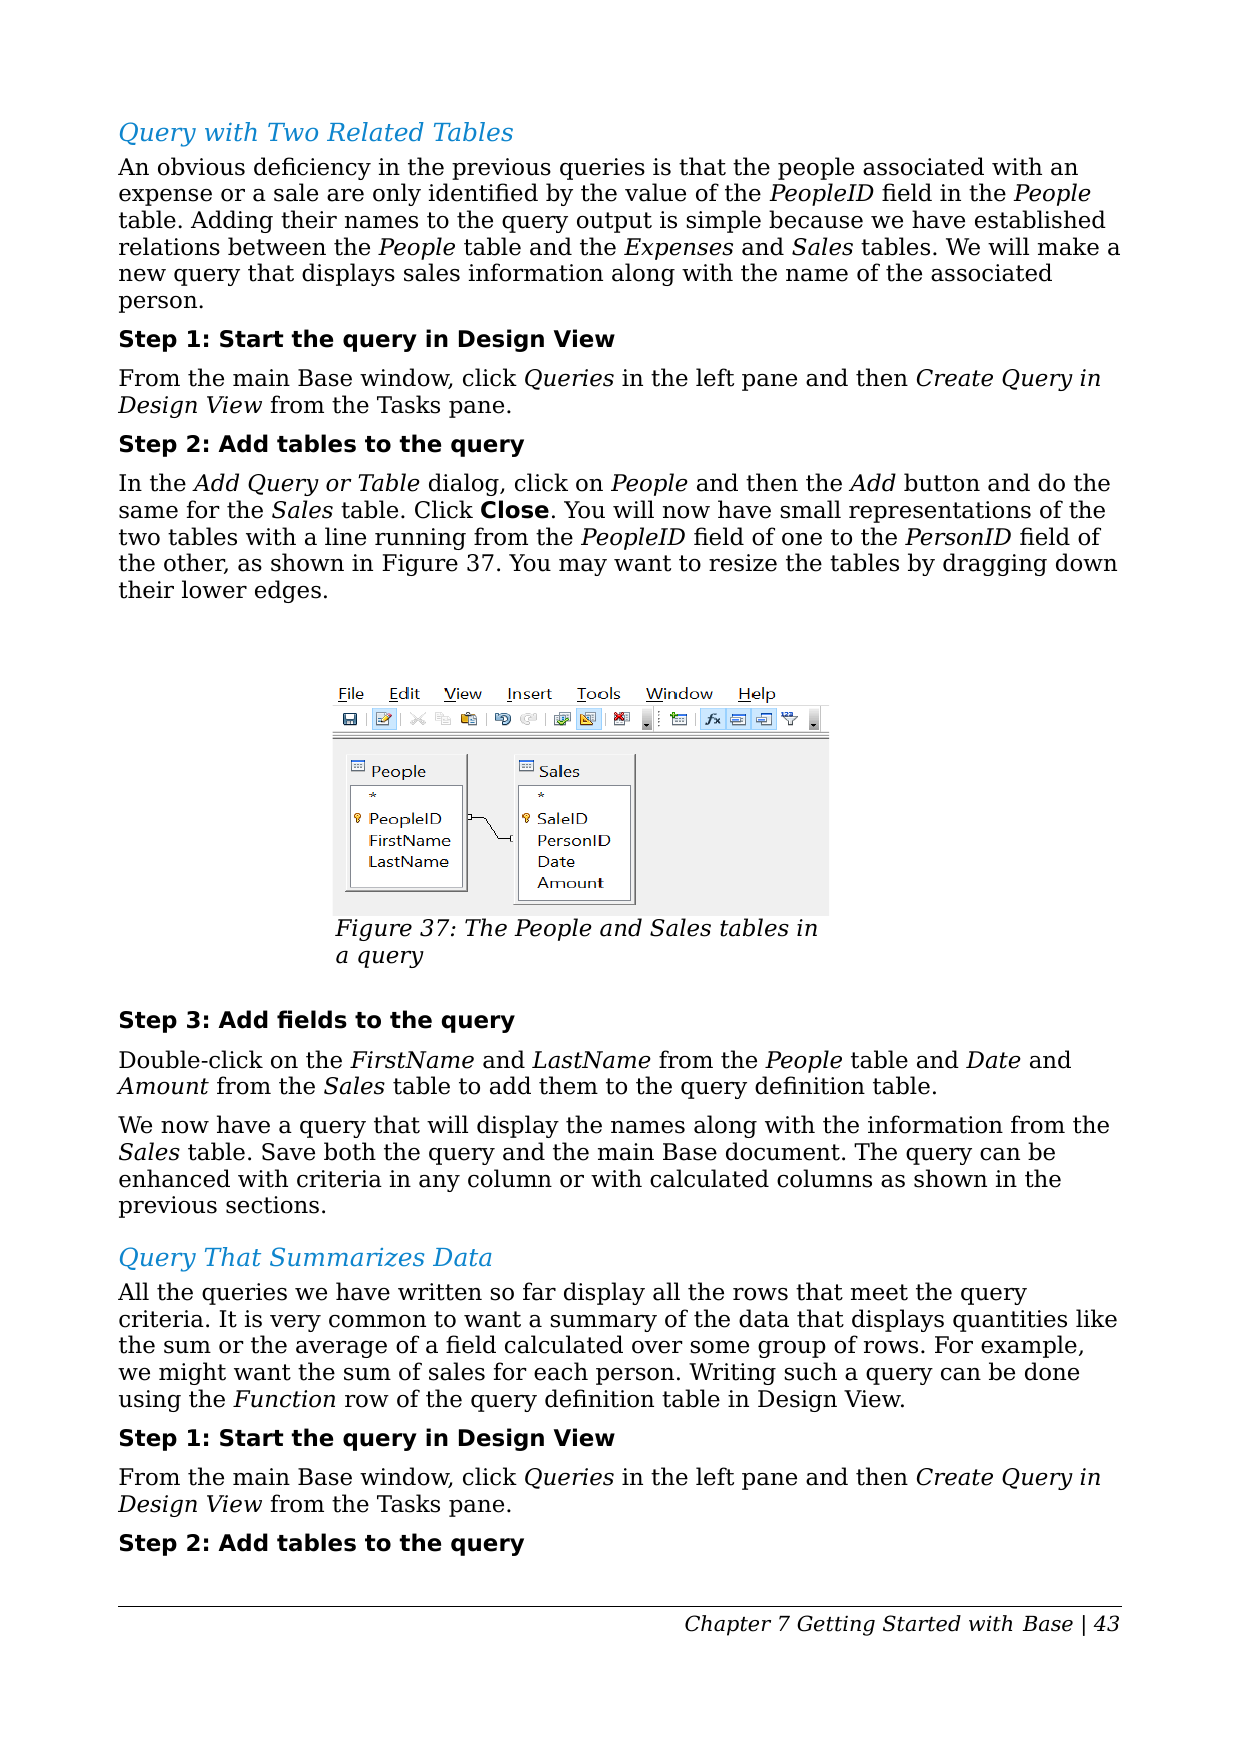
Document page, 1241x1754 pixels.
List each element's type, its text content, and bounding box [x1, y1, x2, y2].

subtitle Query That Summarizes Data [118, 1243, 1122, 1273]
text Step 2: Add tables to the query [118, 431, 1122, 458]
text Step 2: Add tables to the query [118, 1530, 1122, 1557]
text We now have a query that will display the names along with the information from the Sales table. Save both the query and the main Base document. The query can be enhanced with criteria in any column or with calculated columns as shown in the previous sections. [118, 1113, 1122, 1219]
text In the Add Query or Table dialog, click on People and then the Add button and do the same for the Sales table. Click Close. You will now have small representations of the two tables with a line running from the PeopleID field of one to the PersonID field of the other, as shown in Figure 37. You may want to resize the tables by dragging down their lower edges. [118, 470, 1122, 604]
text Step 3: Add fields to the query [118, 1008, 1122, 1034]
text From the main Base window, click Queries in the left pane and then Create Query in Design View from the Tasks pane. [118, 365, 1122, 419]
text All the queries we have written so far display all the rows that meet the query criteria. It is very common to want a summary of the data that displays quantities like the sum or the average of a field calculated over some group of rows. For example, we might want the sum of sales for each person. Writing such a query can be done using the Function row of the query definition table in Design View. [118, 1279, 1122, 1412]
text Double-click on the FirstName and LastName from the People table and Date and Amount from the Sales table to add them to the query definition table. [118, 1047, 1122, 1100]
text From the main Base window, click Queries in the left pane and then Create Query in Design View from the Tasks pane. [118, 1464, 1122, 1517]
text Step 1: Start the query in Design View [118, 326, 1122, 353]
picture [332, 680, 830, 916]
text An obvious deficiency in the previous queries is that the people associated with an expense or a sale are only identified by the value of the PeopleID field in the People table. Adding their names to the query output is simple because we have established relations between the People table and the Expenses and Sales tables. We will make a new query that displays sales information along with the name of the associated person. [118, 154, 1122, 314]
subtitle Query with Two Related Tables [118, 118, 1122, 147]
text Step 1: Start the query in Design View [118, 1425, 1122, 1452]
text Figure 37: The People and Sales tables in a query [335, 916, 826, 968]
